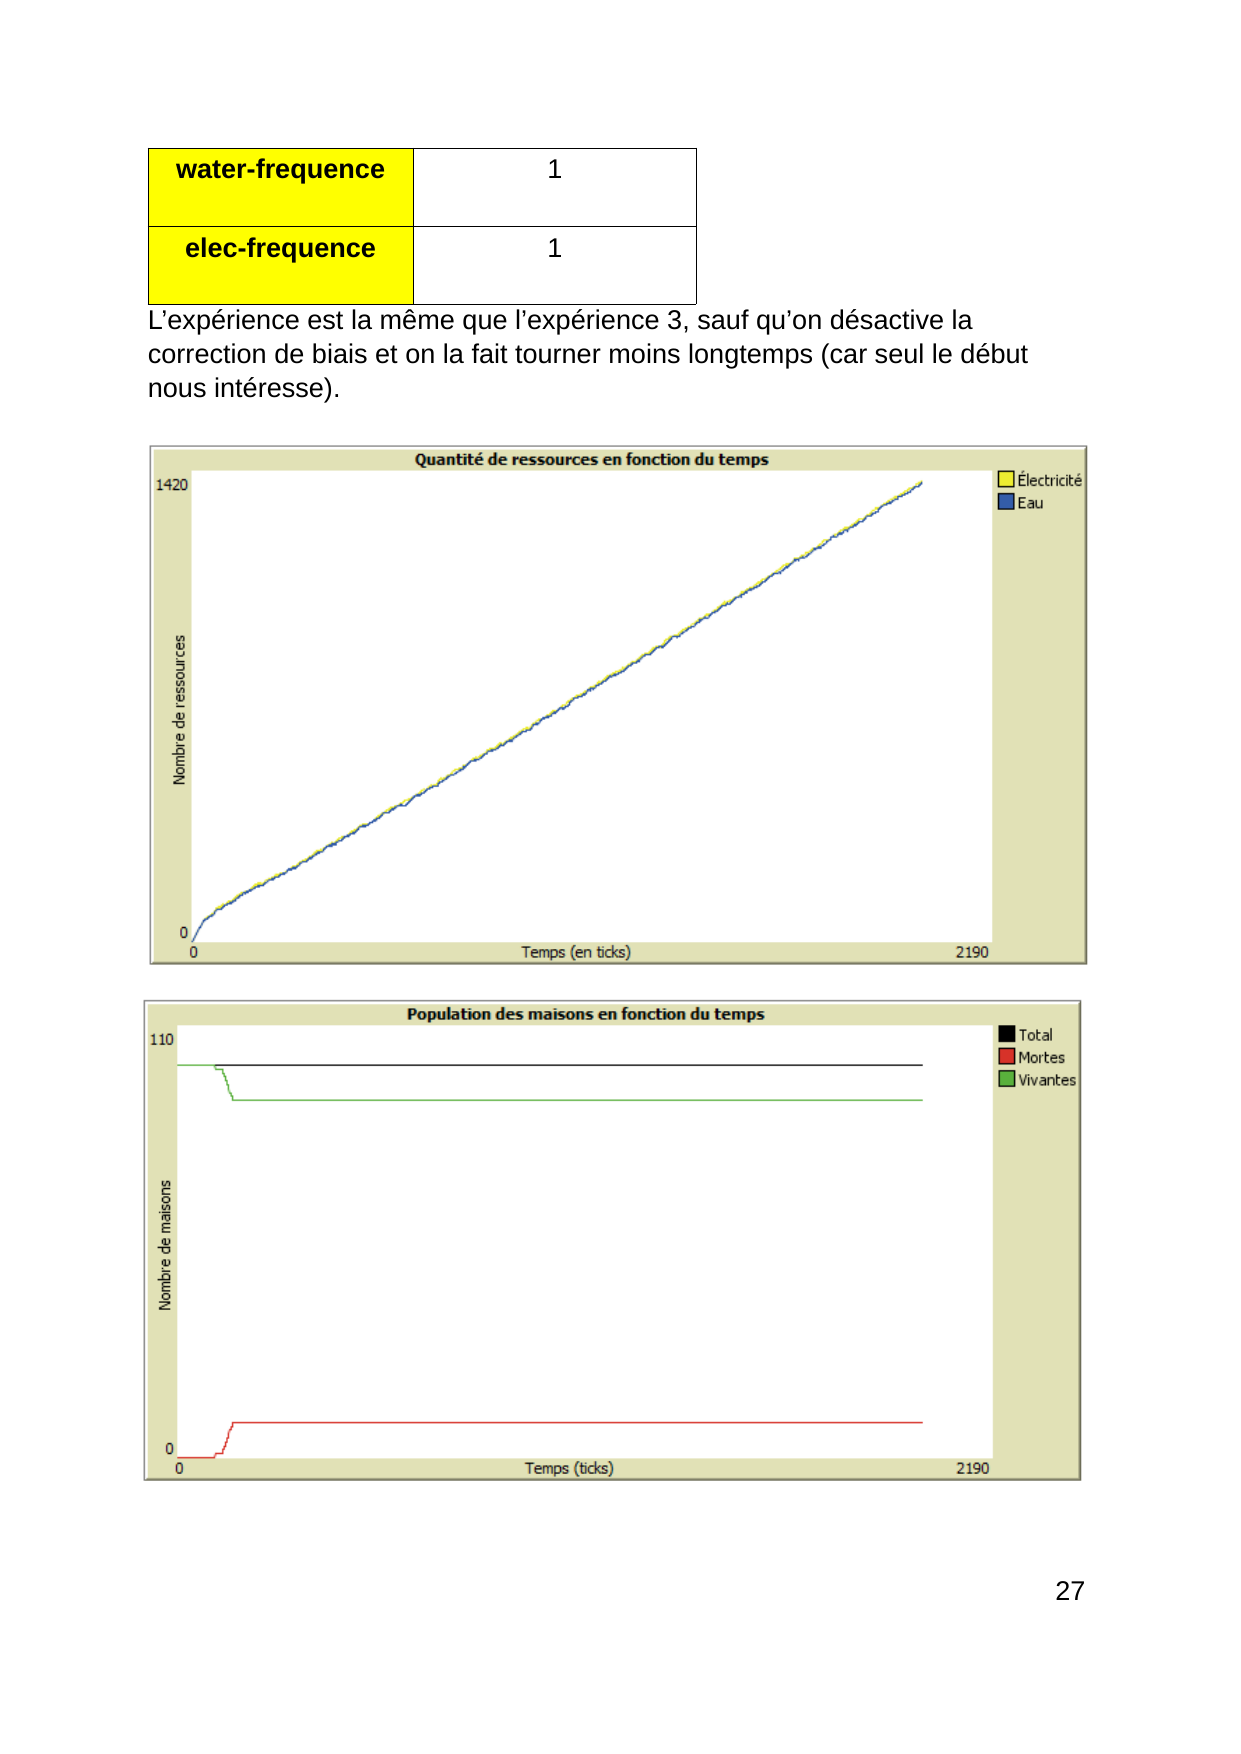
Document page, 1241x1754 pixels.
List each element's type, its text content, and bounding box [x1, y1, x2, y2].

table_cell 1 [414, 149, 696, 226]
table_cell elec-frequence [149, 227, 413, 304]
table_cell [697, 148, 927, 226]
picture [141, 996, 1087, 1488]
table_cell [927, 148, 1087, 226]
table_cell [927, 226, 1087, 304]
table_cell water-frequence [149, 149, 413, 226]
table_cell [697, 226, 927, 304]
picture [147, 440, 1093, 969]
text L’expérience est la même que l’expérience 3, sauf qu’on désactive la correction de biais et on la fait tourner moins longtemps (car seul le début nous intéresse). [148, 304, 1093, 403]
table_cell 1 [414, 227, 696, 304]
